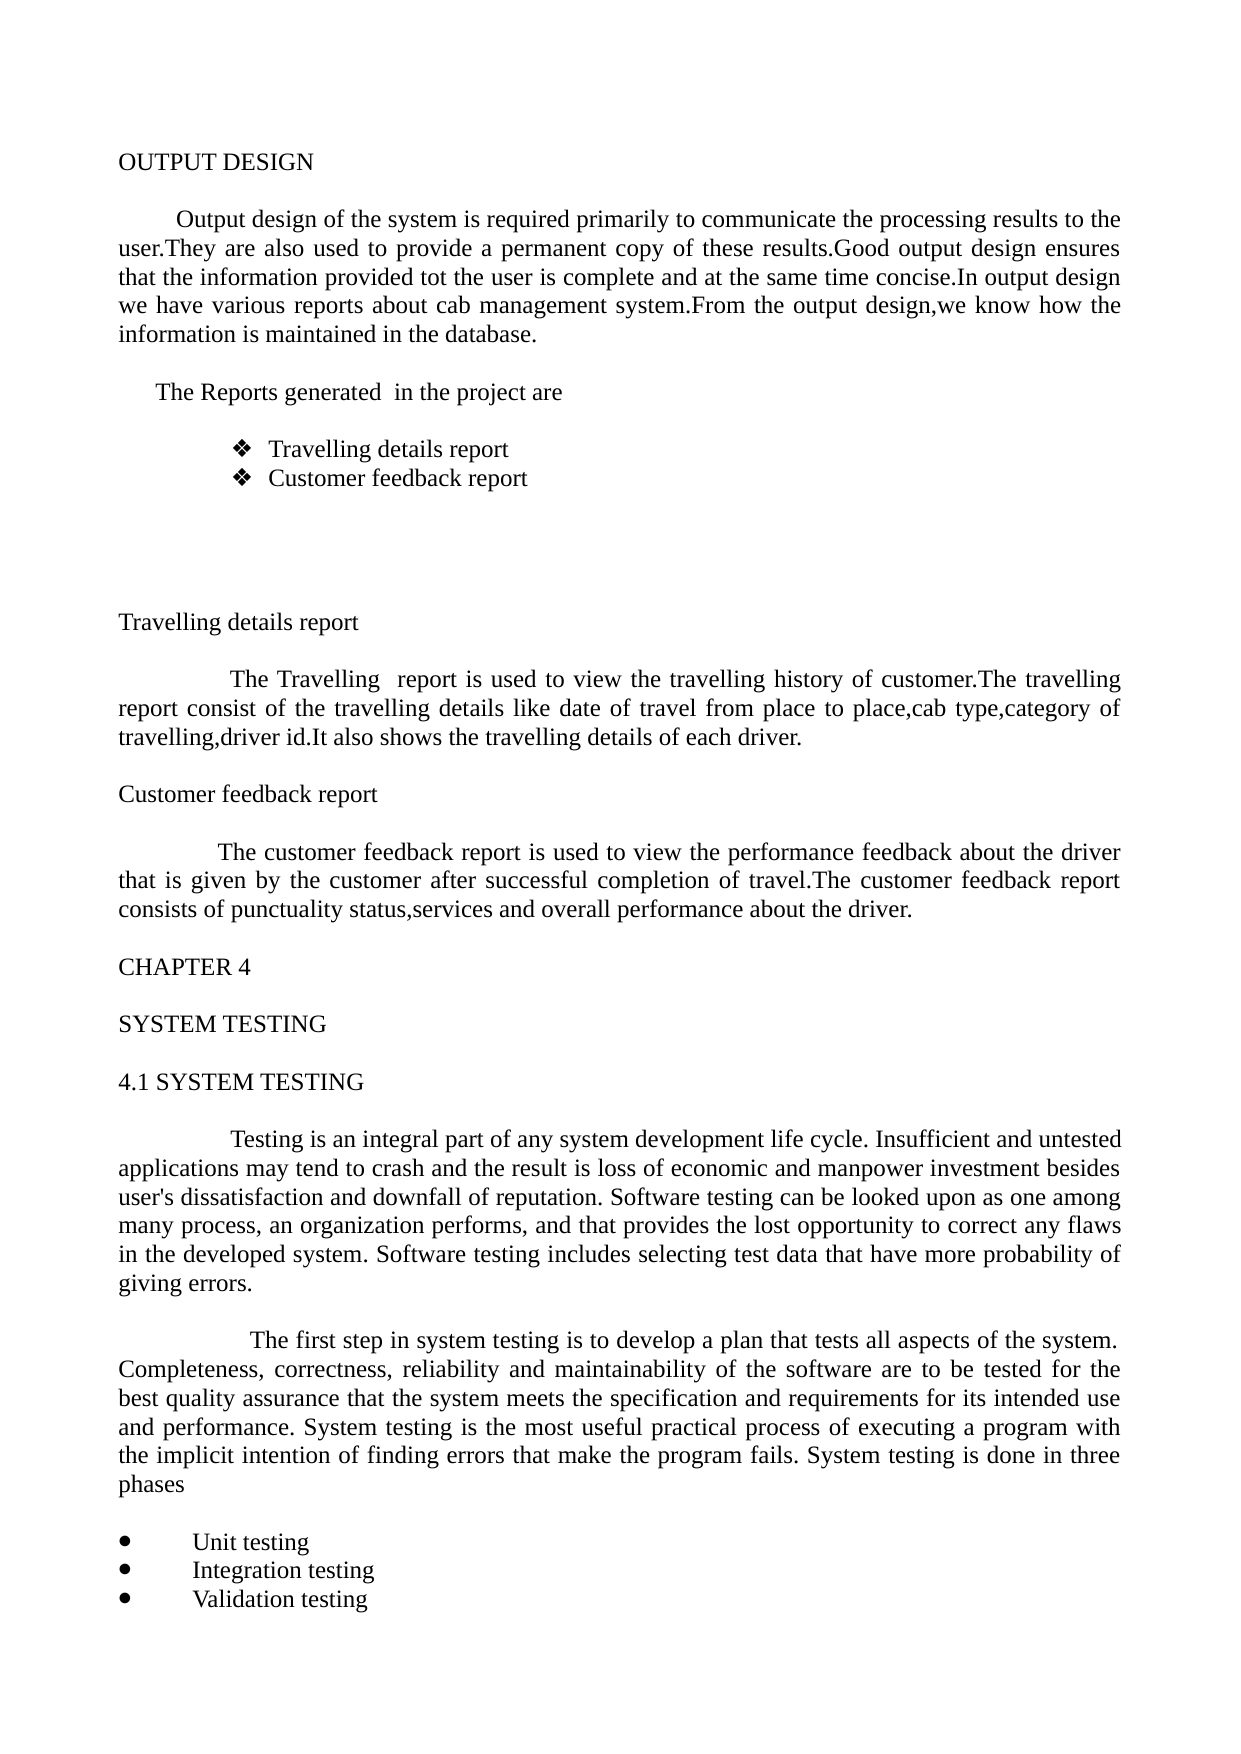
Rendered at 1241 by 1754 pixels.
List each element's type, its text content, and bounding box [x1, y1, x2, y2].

text ⦁ Unit testing [118, 1527, 1122, 1556]
list Customer feedback report [231, 463, 1122, 492]
text ⦁ Validation testing [118, 1584, 1122, 1613]
text SYSTEM TESTING [118, 1009, 1122, 1038]
text 4.1 SYSTEM TESTING [118, 1067, 1122, 1096]
text OUTPUT DESIGN [118, 147, 1122, 176]
text The Reports generated in the project are [118, 377, 1122, 406]
text Testing is an integral part of any system development life cycle. Insufficient and untested applications may tend to crash and the result is loss of economic and manpower investment besides user's dissatisfaction and downfall of reputation. Software testing can be looked upon as one among many process, an organization performs, and that provides the lost opportunity to correct any flaws in the developed system. Software testing includes selecting test data that have more probability of giving errors. [118, 1124, 1122, 1297]
text The customer feedback report is used to view the performance feedback about the driver that is given by the customer after successful completion of travel.The customer feedback report consists of punctuality status,services and overall performance about the driver. [118, 837, 1122, 923]
text The first step in system testing is to develop a plan that tests all aspects of the system. Completeness, correctness, reliability and maintainability of the software are to be tested for the best quality assurance that the system meets the specification and requirements for its intended use and performance. System testing is the most useful practical process of executing a program with the implicit intention of finding errors that make the program fails. System testing is done in three phases [118, 1326, 1122, 1498]
list Travelling details report [231, 434, 1122, 463]
text ⦁ Integration testing [118, 1556, 1122, 1584]
text Travelling details report [118, 607, 1122, 636]
text Output design of the system is required primarily to communicate the processing results to the user.They are also used to provide a permanent copy of these results.Good output design ensures that the information provided tot the user is complete and at the same time concise.In output design we have various reports about cab management system.From the output design,we know how the information is maintained in the database. [118, 204, 1122, 348]
text CHAPTER 4 [118, 952, 1122, 981]
text The Travelling report is used to view the travelling history of customer.The travelling report consist of the travelling details like date of travel from place to place,cab type,category of travelling,driver id.It also shows the travelling details of each driver. [118, 664, 1122, 751]
text Customer feedback report [118, 779, 1122, 808]
